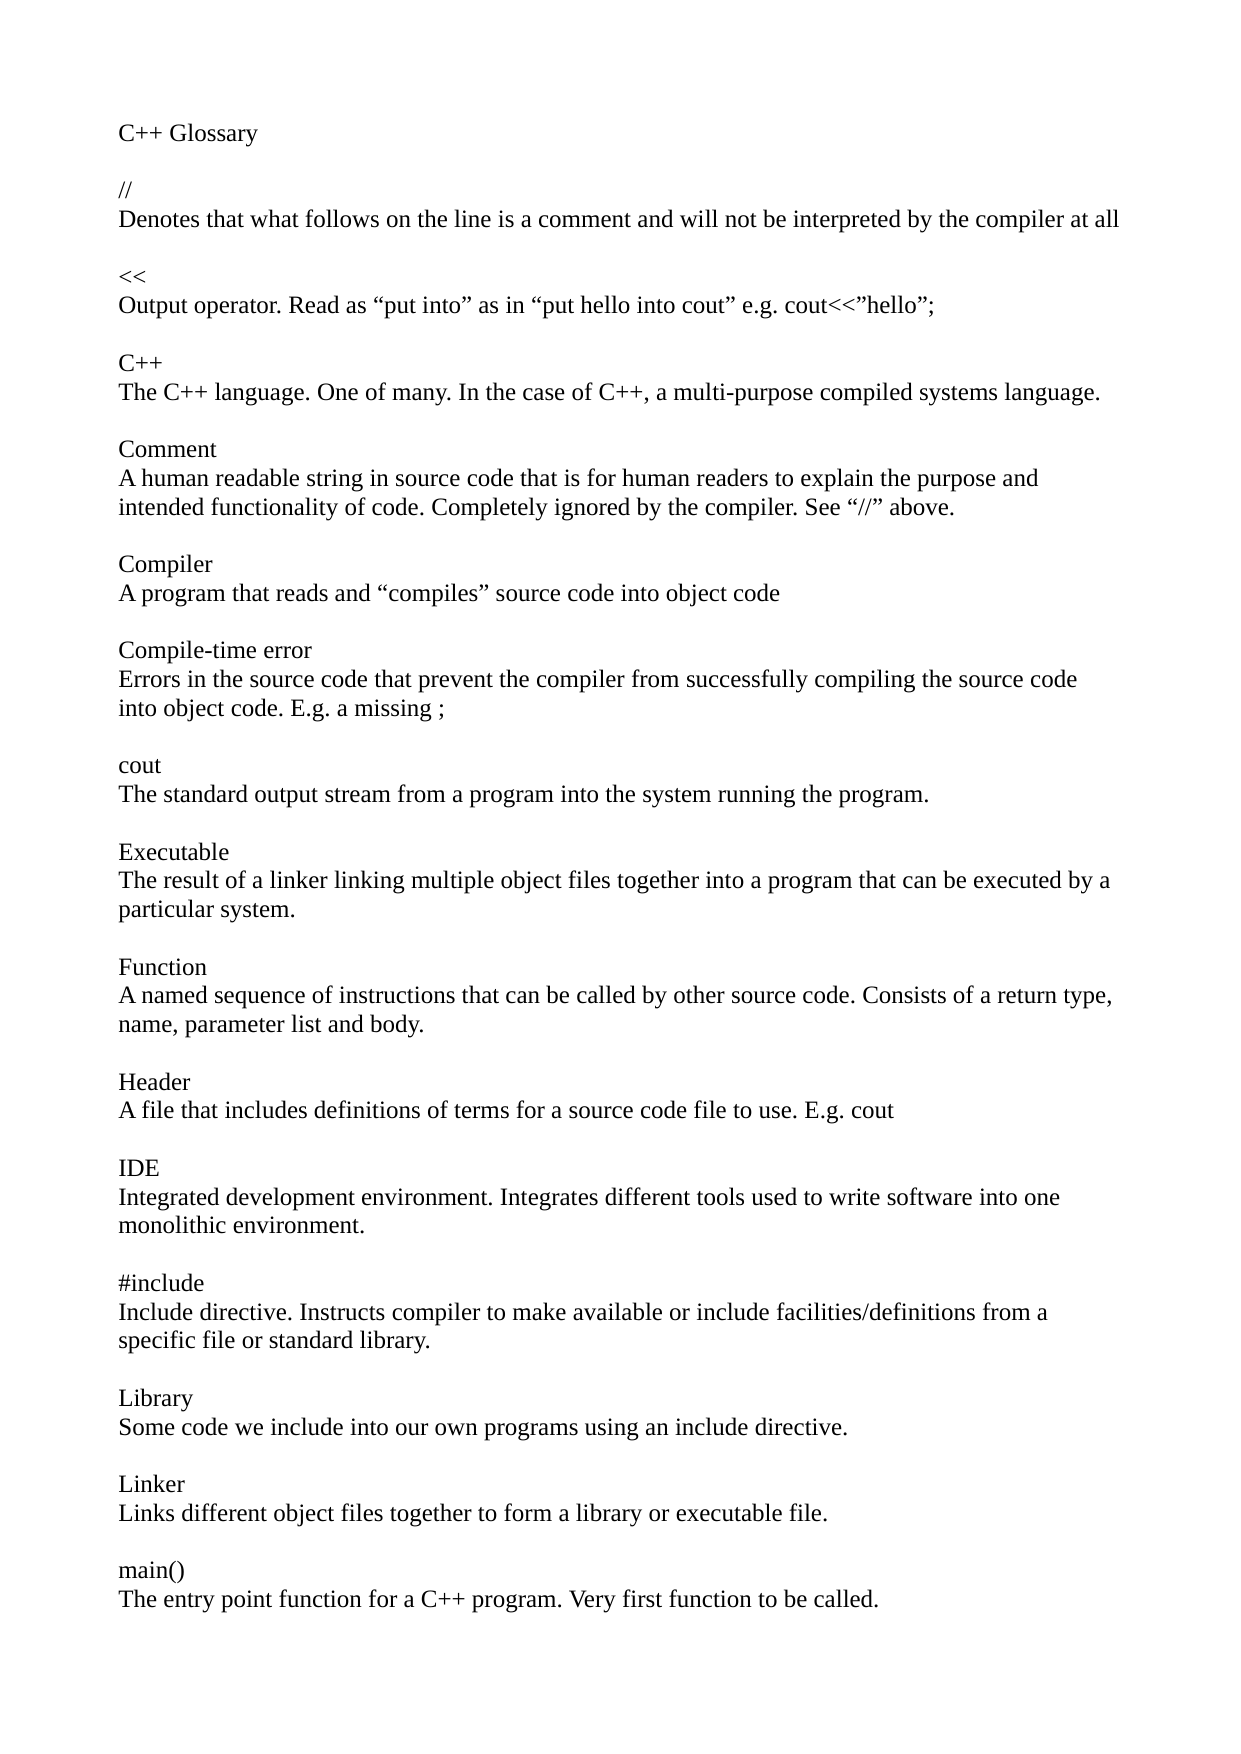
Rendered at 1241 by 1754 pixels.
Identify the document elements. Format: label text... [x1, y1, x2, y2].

text Denotes that what follows on the line is a comment and will not be interpreted by the compiler at all [118, 204, 1122, 233]
text #include [118, 1268, 1122, 1297]
text IDE [118, 1153, 1122, 1182]
text A program that reads and “compiles” source code into object code [118, 578, 1122, 607]
text A file that includes definitions of terms for a source code file to use. E.g. cout [118, 1096, 1122, 1124]
text C++ [118, 348, 1122, 377]
text The result of a linker linking multiple object files together into a program that can be executed by a particular system. [118, 866, 1122, 923]
text A human readable string in source code that is for human readers to explain the purpose and intended functionality of code. Completely ignored by the compiler. See “//” above. [118, 463, 1122, 521]
text // [118, 176, 1122, 204]
text Some code we include into our own programs using an include directive. [118, 1412, 1122, 1441]
text Include directive. Instructs compiler to make available or include facilities/definitions from a specific file or standard library. [118, 1297, 1122, 1354]
text Integrated development environment. Integrates different tools used to write software into one monolithic environment. [118, 1182, 1122, 1239]
text The standard output stream from a program into the system running the program. [118, 779, 1122, 808]
text Compiler [118, 549, 1122, 578]
text Comment [118, 434, 1122, 463]
text Header [118, 1067, 1122, 1096]
text Library [118, 1383, 1122, 1412]
text The C++ language. One of many. In the case of C++, a multi-purpose compiled systems language. [118, 377, 1122, 406]
text Linker [118, 1469, 1122, 1498]
text Links different object files together to form a library or executable file. [118, 1498, 1122, 1527]
text Function [118, 952, 1122, 981]
text Compile-time error [118, 636, 1122, 664]
text cout [118, 751, 1122, 779]
text A named sequence of instructions that can be called by other source code. Consists of a return type, name, parameter list and body. [118, 981, 1122, 1038]
text << [118, 262, 1122, 291]
text Output operator. Read as “put into” as in “put hello into cout” e.g. cout<<”hello”; [118, 291, 1122, 319]
text Errors in the source code that prevent the compiler from successfully compiling the source code into object code. E.g. a missing ; [118, 664, 1122, 722]
text The entry point function for a C++ program. Very first function to be called. [118, 1584, 1122, 1613]
text main() [118, 1556, 1122, 1584]
text Executable [118, 837, 1122, 866]
text C++ Glossary [118, 118, 1122, 147]
